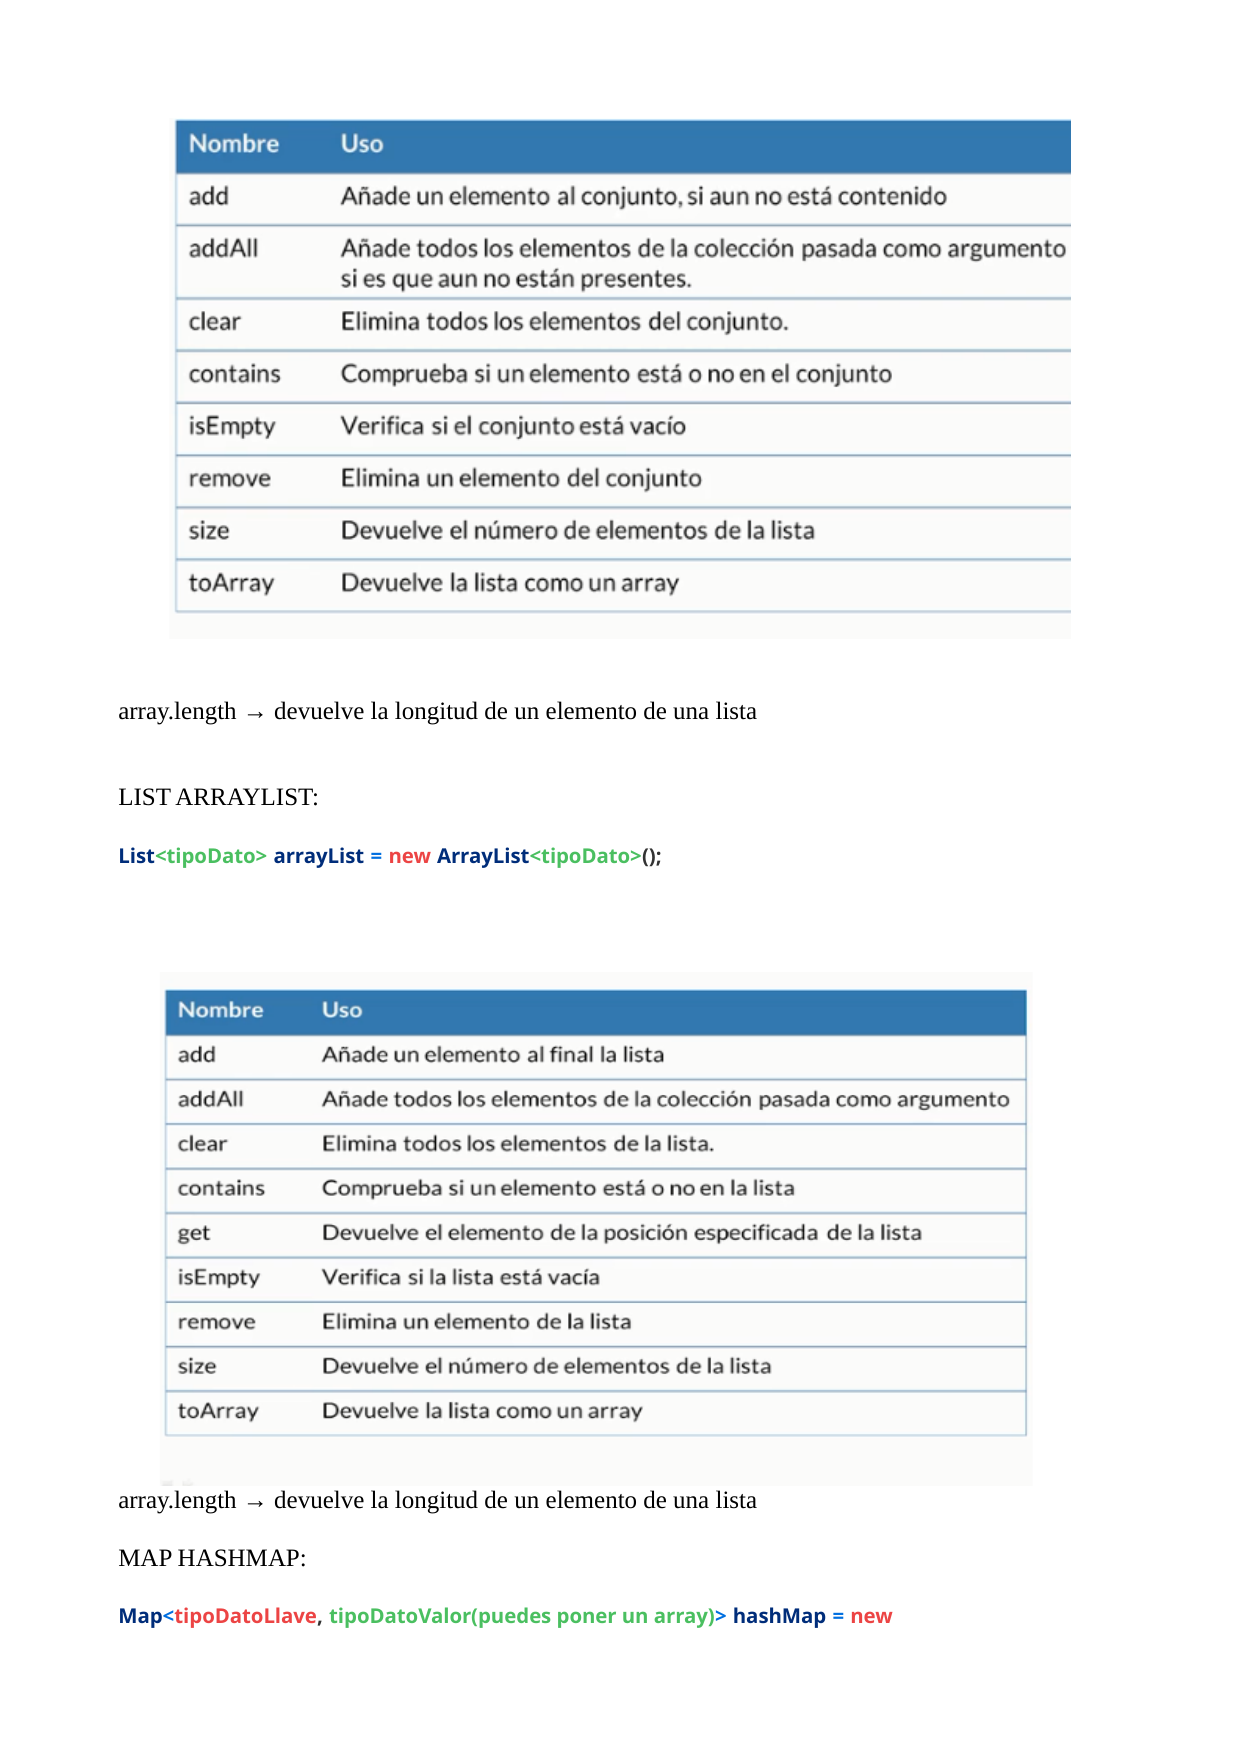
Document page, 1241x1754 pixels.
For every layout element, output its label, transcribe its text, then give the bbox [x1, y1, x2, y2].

text LIST ARRAYLIST: [118, 782, 1122, 811]
text Map<tipoDatoLlave, tipoDatoValor(puedes poner un array)> hashMap = new [118, 1600, 1122, 1629]
text array.length → devuelve la longitud de un elemento de una lista [118, 696, 1122, 725]
text MAP HASHMAP: [118, 1543, 1122, 1571]
text array.length → devuelve la longitud de un elemento de una lista [118, 955, 1122, 1514]
text List<tipoDato> arrayList = new ArrayList<tipoDato>(); [118, 840, 1122, 869]
